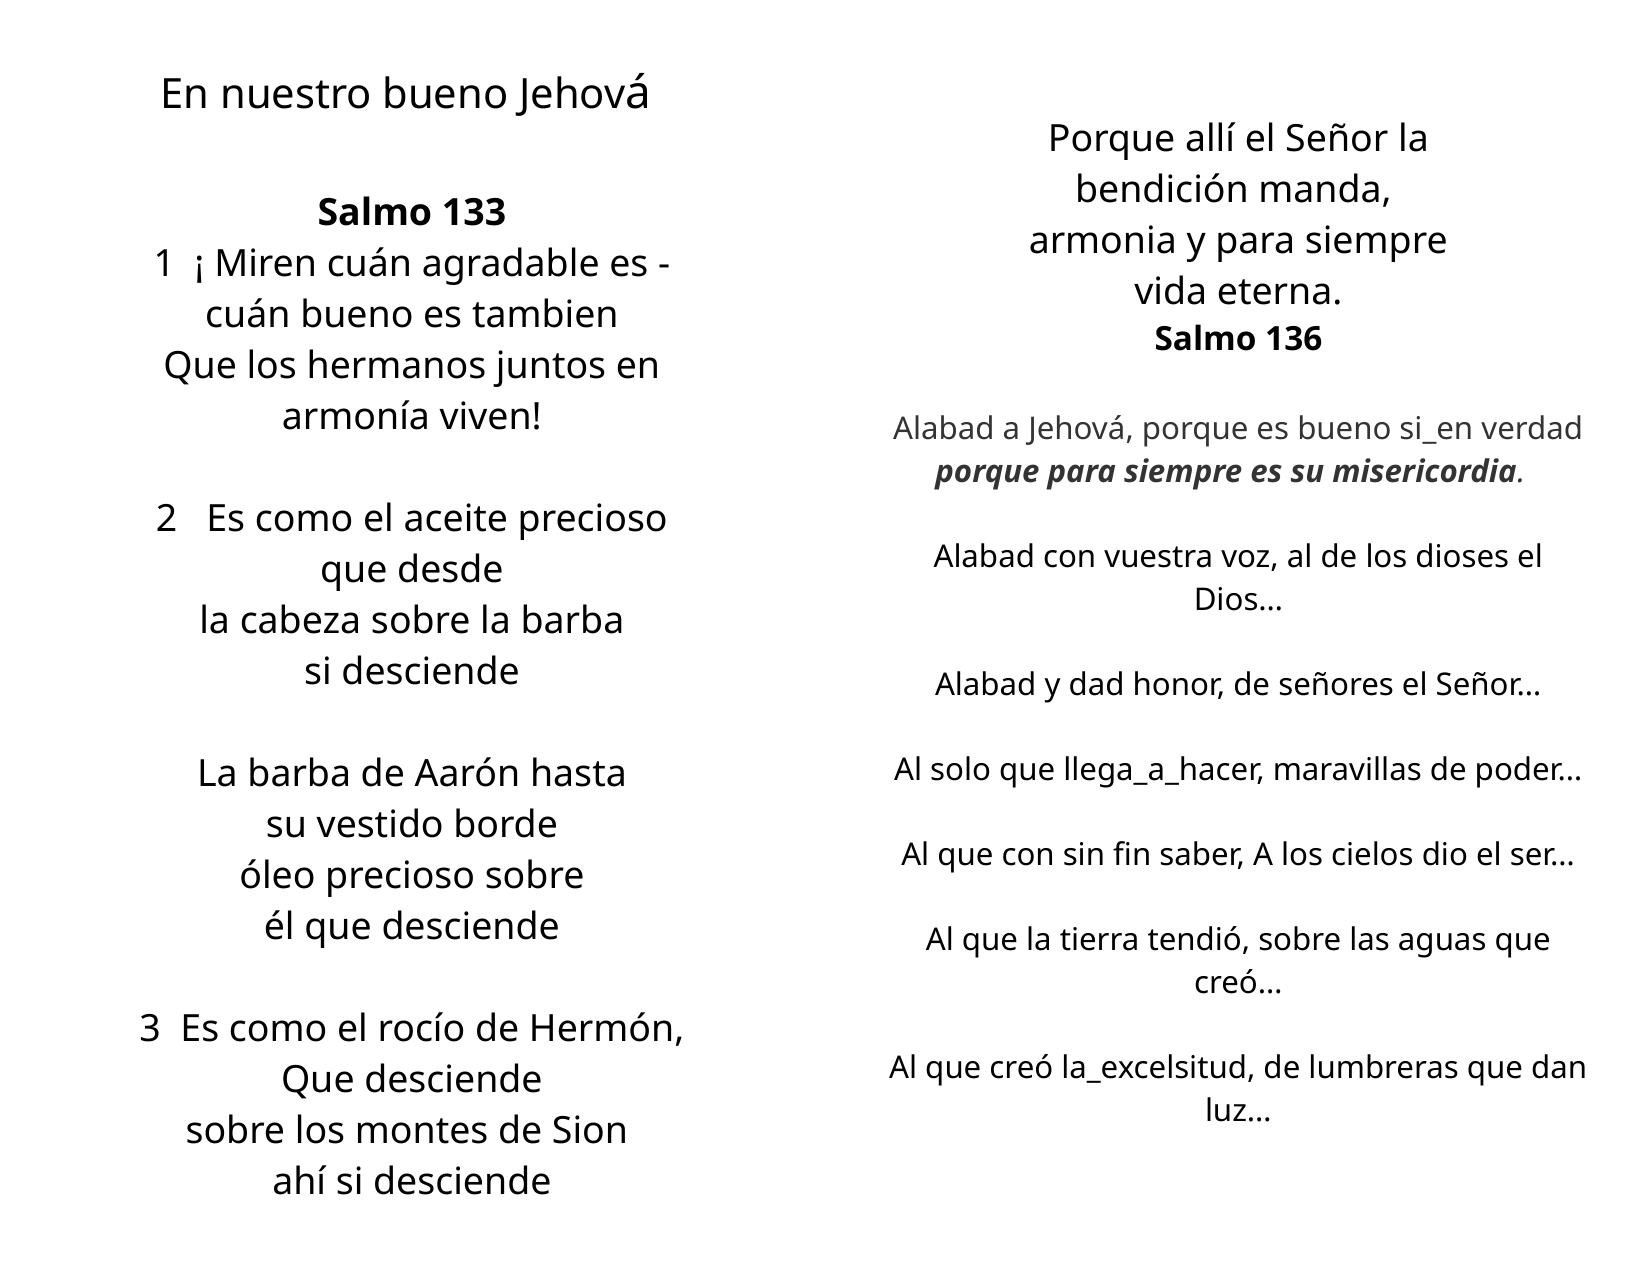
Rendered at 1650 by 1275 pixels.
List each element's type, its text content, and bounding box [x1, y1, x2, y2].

text la cabeza sobre la barba [60, 593, 763, 644]
text Porque allí el Señor la [886, 111, 1590, 162]
text si desciende [60, 644, 763, 695]
text 1 ¡ Miren cuán agradable es - cuán bueno es tambien Que los hermanos juntos en armonía viven! [60, 236, 763, 440]
text En nuestro bueno Jehová [60, 60, 763, 122]
text La barba de Aarón hasta [60, 746, 763, 797]
text que desde [60, 542, 763, 593]
text ahí si desciende [60, 1154, 763, 1206]
text bendición manda, [886, 162, 1590, 213]
text Al solo que llega_a_hacer, maravillas de poder… [886, 747, 1590, 789]
text Al que con sin fin saber, A los cielos dio el ser… [886, 832, 1590, 875]
text 2 Es como el aceite precioso [60, 491, 763, 542]
text porque para siempre es su misericordia. [886, 449, 1590, 491]
text Al que creó la_excelsitud, de lumbreras que dan luz… [886, 1045, 1590, 1130]
text Alabad y dad honor, de señores el Señor… [886, 662, 1590, 704]
text Alabad a Jehová, porque es bueno si_en verdad [886, 406, 1590, 449]
text Salmo 136 [886, 315, 1590, 361]
text Alabad con vuestra voz, al de los dioses el Dios… [886, 534, 1590, 619]
text 3 Es como el rocío de Hermón, Que desciende [60, 1001, 763, 1103]
text Al que la tierra tendió, sobre las aguas que creó… [886, 917, 1590, 1002]
text su vestido borde [60, 797, 763, 848]
text sobre los montes de Sion [60, 1103, 763, 1154]
text vida eterna. [886, 264, 1590, 315]
text óleo precioso sobre [60, 848, 763, 899]
text armonia y para siempre [886, 213, 1590, 264]
text él que desciende [60, 899, 763, 950]
text Salmo 133 [60, 185, 763, 236]
